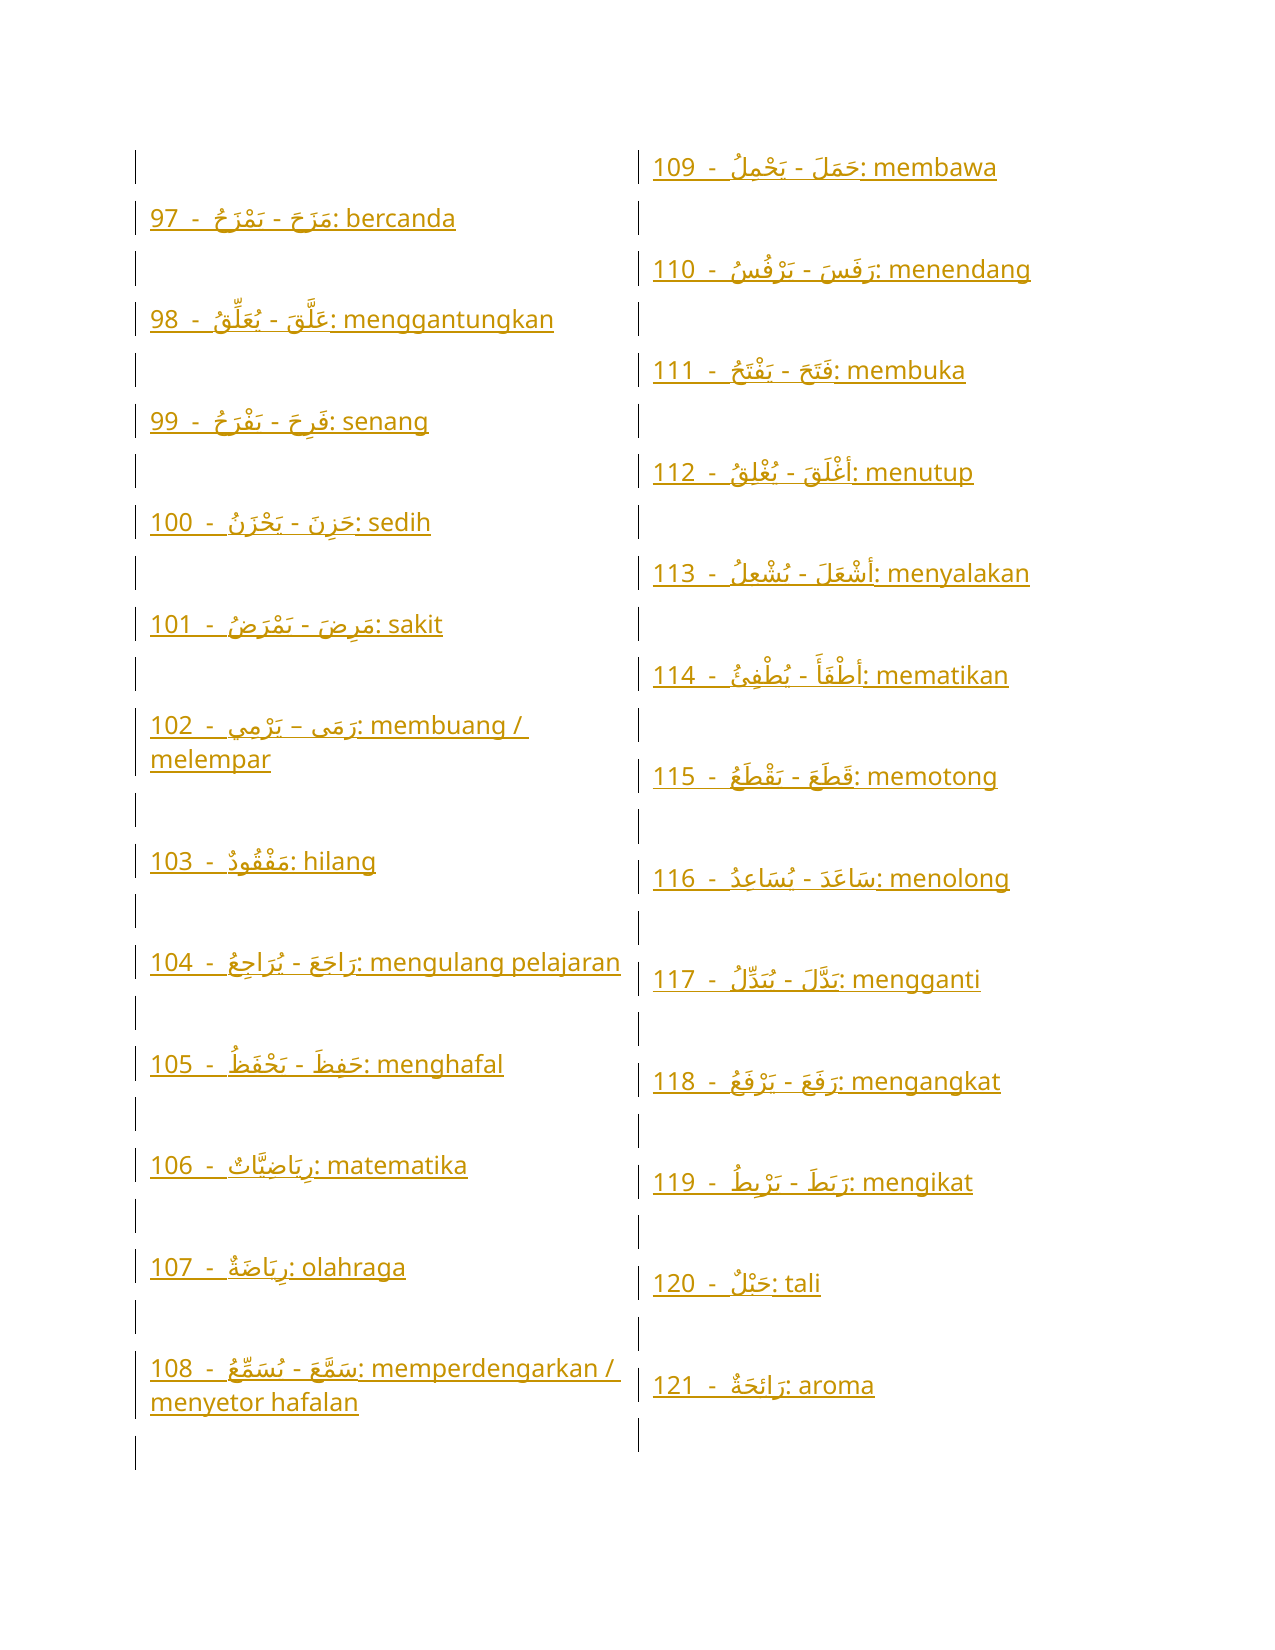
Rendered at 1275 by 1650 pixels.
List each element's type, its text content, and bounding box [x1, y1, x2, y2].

text 100 - حَزِنَ - يَحْزَنُ: sedih [150, 505, 622, 539]
text 114 - أطْفَأَ - يُطْفِئُ: mematikan [652, 657, 1125, 691]
text 118 - رَفَعَ - يَرْفَعُ: mengangkat [652, 1063, 1125, 1097]
text 111 - فَتَحَ - يَفْتَحُ: membuka [652, 353, 1125, 387]
text 112 - أغْلَقَ - يُغْلِقُ: menutup [652, 454, 1125, 488]
text 115 - قَطَعَ - يَقْطَعُ: memotong [652, 759, 1125, 793]
text 117 - بَدَّلَ - يُبَدِّلُ: mengganti [652, 962, 1125, 996]
text 106 - رِيَاضِيَّاتٌ: matematika [150, 1148, 622, 1182]
text 104 - رَاجَعَ - يُرَاجِعُ: mengulang pelajaran [150, 945, 622, 979]
text 99 - فَرِحَ - يَفْرَحُ: senang [150, 404, 622, 438]
text 102 - رَمَى – يَرْمِي: membuang / melempar [150, 708, 622, 776]
text 108 - سَمَّعَ - يُسَمِّعُ: memperdengarkan / menyetor hafalan [150, 1351, 622, 1419]
text 97 - مَزَحَ - يَمْزَحُ: bercanda [150, 201, 622, 235]
text 109 - حَمَلَ - يَحْمِلُ: membawa [652, 150, 1125, 184]
text 101 - مَرِضَ - يَمْرَضُ: sakit [150, 607, 622, 641]
text 107 - رِيَاضَةٌ: olahraga [150, 1249, 622, 1283]
text 105 - حَفِظَ - يَحْفَظُ: menghafal [150, 1046, 622, 1081]
text 120 - حَبْلٌ: tali [652, 1266, 1125, 1300]
text 119 - رَبَطَ - يَرْبِطُ: mengikat [652, 1164, 1125, 1199]
text 121 - رَائِحَةٌ: aroma [652, 1367, 1125, 1402]
text 110 - رَفَسَ - يَرْفُسُ: menendang [652, 251, 1125, 286]
text 116 - سَاعَدَ - يُسَاعِدُ: menolong [652, 860, 1125, 894]
text 103 - مَفْقُودٌ: hilang [150, 843, 622, 878]
text 113 - أشْعَلَ - يُشْعِلُ: menyalakan [652, 556, 1125, 590]
text 98 - عَلَّقَ - يُعَلِّقُ: menggantungkan [150, 302, 622, 336]
